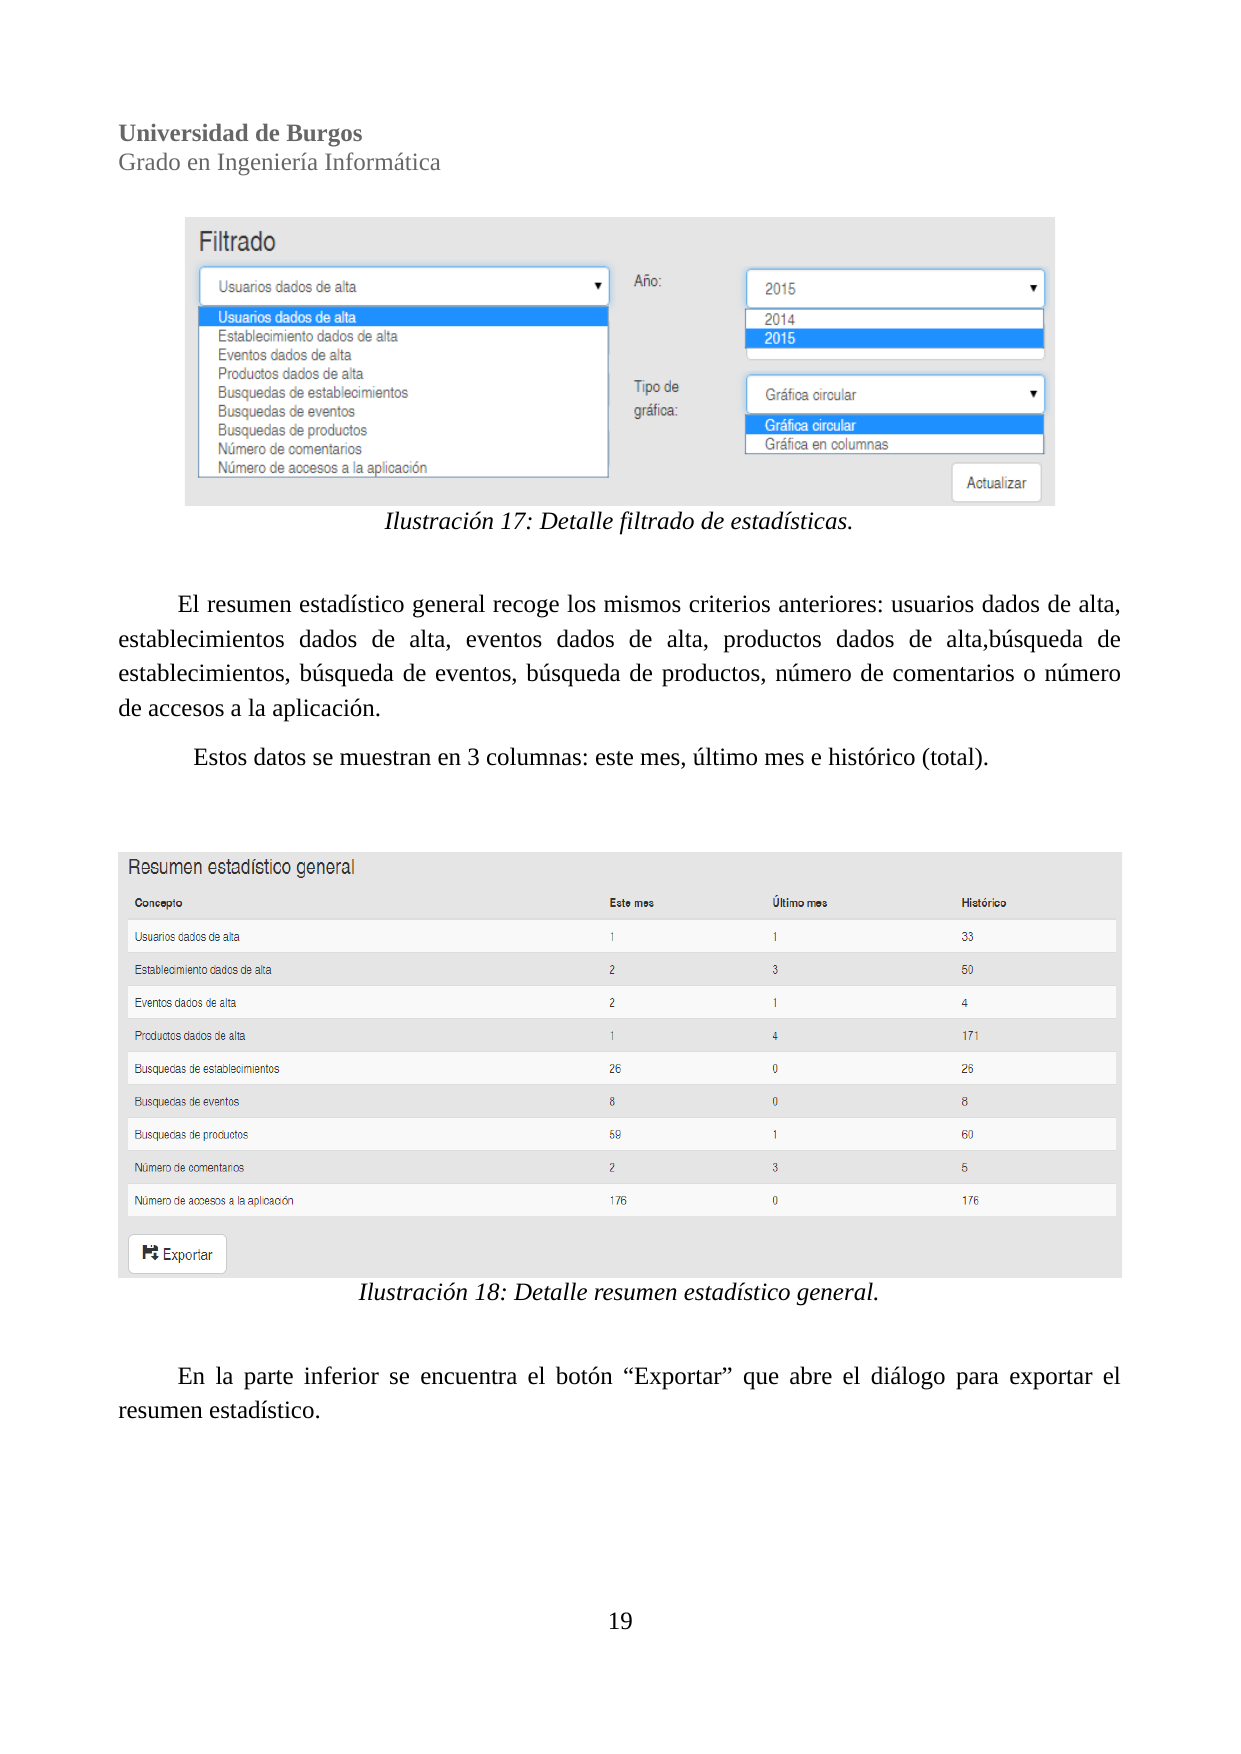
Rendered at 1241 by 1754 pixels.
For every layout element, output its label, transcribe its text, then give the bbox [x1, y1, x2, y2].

text En la parte inferior se encuentra el botón “Exportar” que abre el diálogo para exportar el resumen estadístico. [118, 1361, 1122, 1424]
text Ilustración 17: Detalle filtrado de estadísticas. [185, 506, 1055, 534]
text Ilustración 18: Detalle resumen estadístico general. [118, 1278, 1122, 1306]
picture [184, 217, 1056, 506]
list Estos datos se muestran en 3 columnas: este mes, último mes e histórico (total). [156, 742, 1122, 771]
text El resumen estadístico general recoge los mismos criterios anteriores: usuarios dados de alta, establecimientos dados de alta, eventos dados de alta, productos dados de alta,búsqueda de establecimientos, búsqueda de eventos, búsqueda de productos, número de comentarios o número de accesos a la aplicación. [118, 589, 1122, 721]
picture [118, 852, 1123, 1278]
